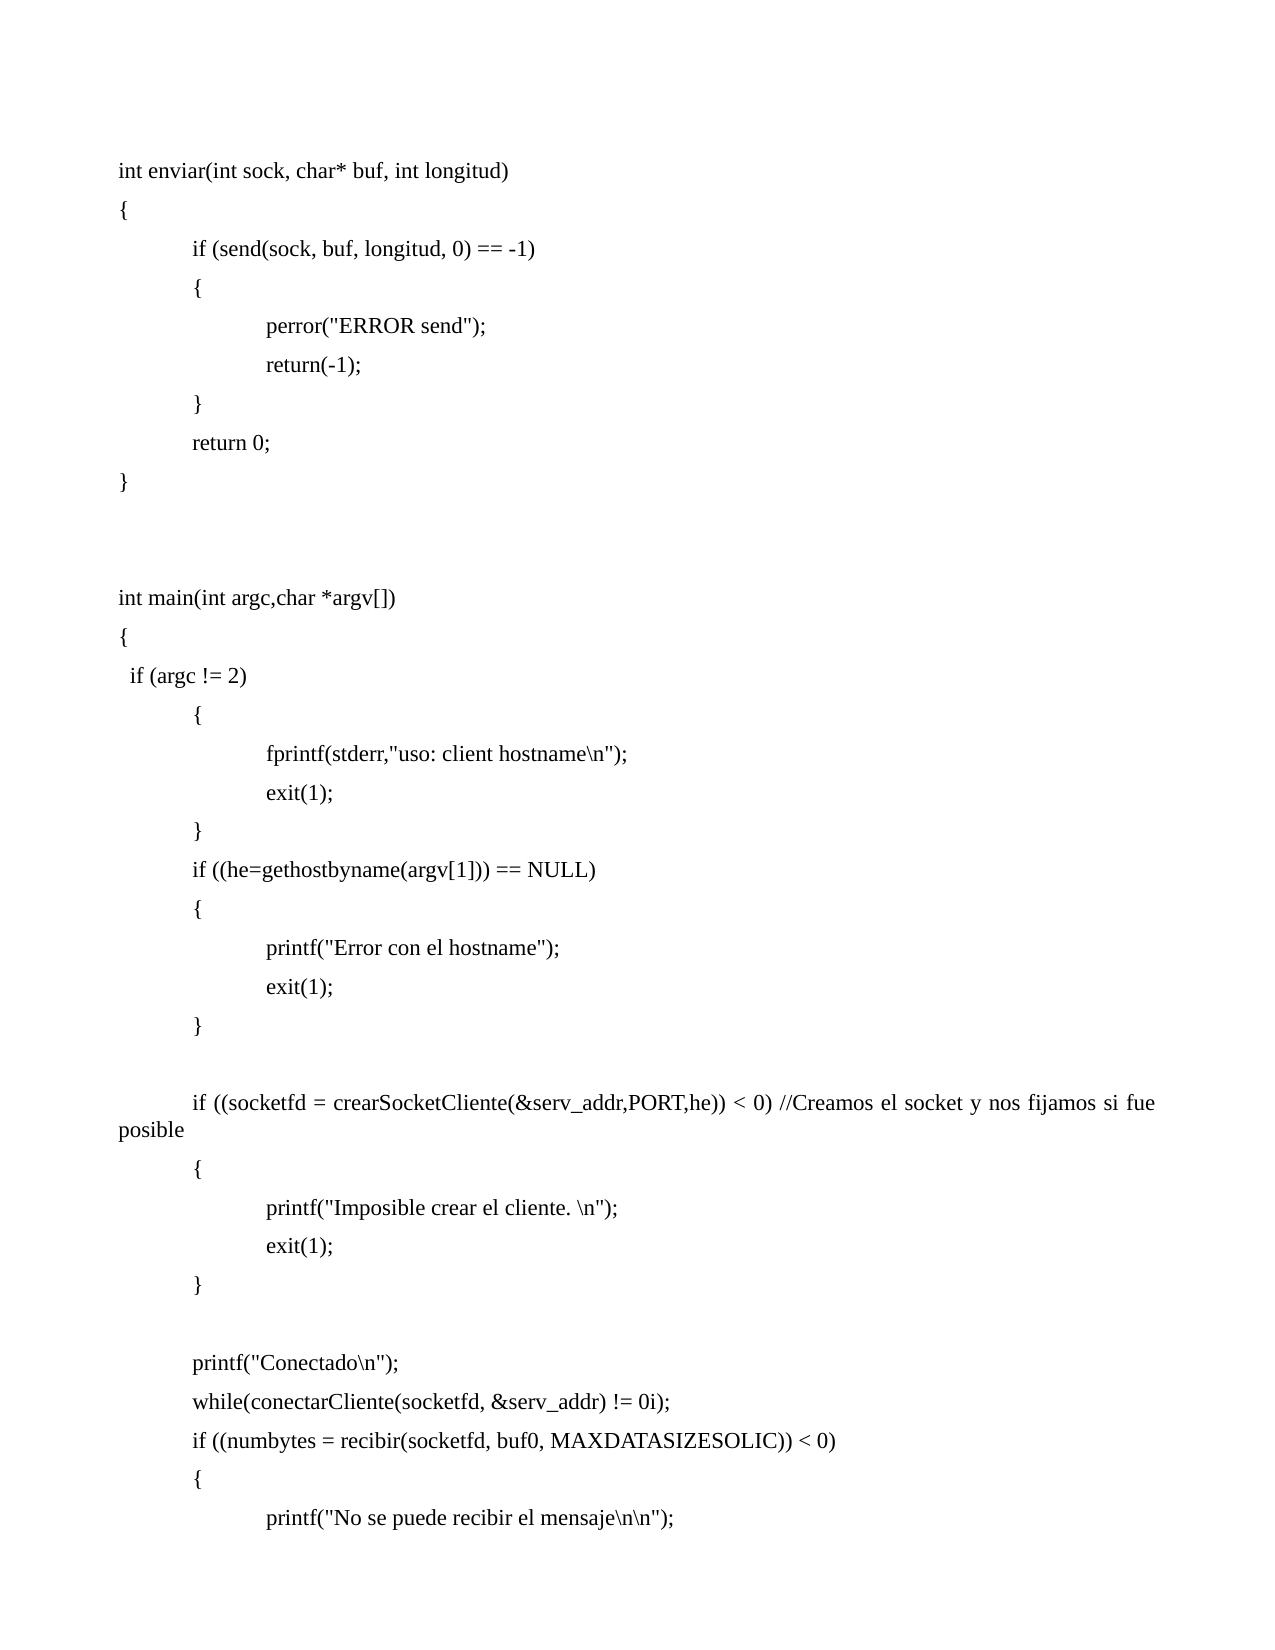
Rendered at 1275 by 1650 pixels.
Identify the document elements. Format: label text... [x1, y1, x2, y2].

text { [118, 1466, 1157, 1492]
text printf("Imposible crear el cliente. \n"); [118, 1193, 1157, 1220]
text { [118, 895, 1157, 922]
text { [118, 701, 1157, 727]
text printf("Conectado\n"); [118, 1349, 1157, 1375]
text { [118, 1155, 1157, 1181]
text return 0; [118, 429, 1157, 455]
text if (send(sock, buf, longitud, 0) == -1) [118, 235, 1157, 261]
text } [118, 390, 1157, 416]
text if ((numbytes = recibir(socketfd, buf0, MAXDATASIZESOLIC)) < 0) [118, 1427, 1157, 1453]
text if (argc != 2) [118, 662, 1157, 688]
text { [118, 196, 1157, 222]
text } [118, 1012, 1157, 1038]
text fprintf(stderr,"uso: client hostname\n"); [118, 740, 1157, 766]
text printf("Error con el hostname"); [118, 934, 1157, 960]
text return(-1); [118, 351, 1157, 378]
text exit(1); [118, 1232, 1157, 1259]
text { [118, 623, 1157, 649]
text printf("No se puede recibir el mensaje\n\n"); [118, 1504, 1157, 1531]
text while(conectarCliente(socketfd, &serv_addr) != 0i); [118, 1388, 1157, 1414]
text } [118, 1271, 1157, 1298]
text exit(1); [118, 973, 1157, 999]
text perror("ERROR send"); [118, 312, 1157, 339]
text } [118, 817, 1157, 844]
text int enviar(int sock, char* buf, int longitud) [118, 157, 1157, 183]
text if ((he=gethostbyname(argv[1])) == NULL) [118, 856, 1157, 883]
text if ((socketfd = crearSocketCliente(&serv_addr,PORT,he)) < 0) //Creamos el socket y nos fijamos si fue posible [118, 1089, 1157, 1142]
text } [118, 468, 1157, 494]
text exit(1); [118, 779, 1157, 805]
text int main(int argc,char *argv[]) [118, 584, 1157, 611]
text { [118, 273, 1157, 300]
